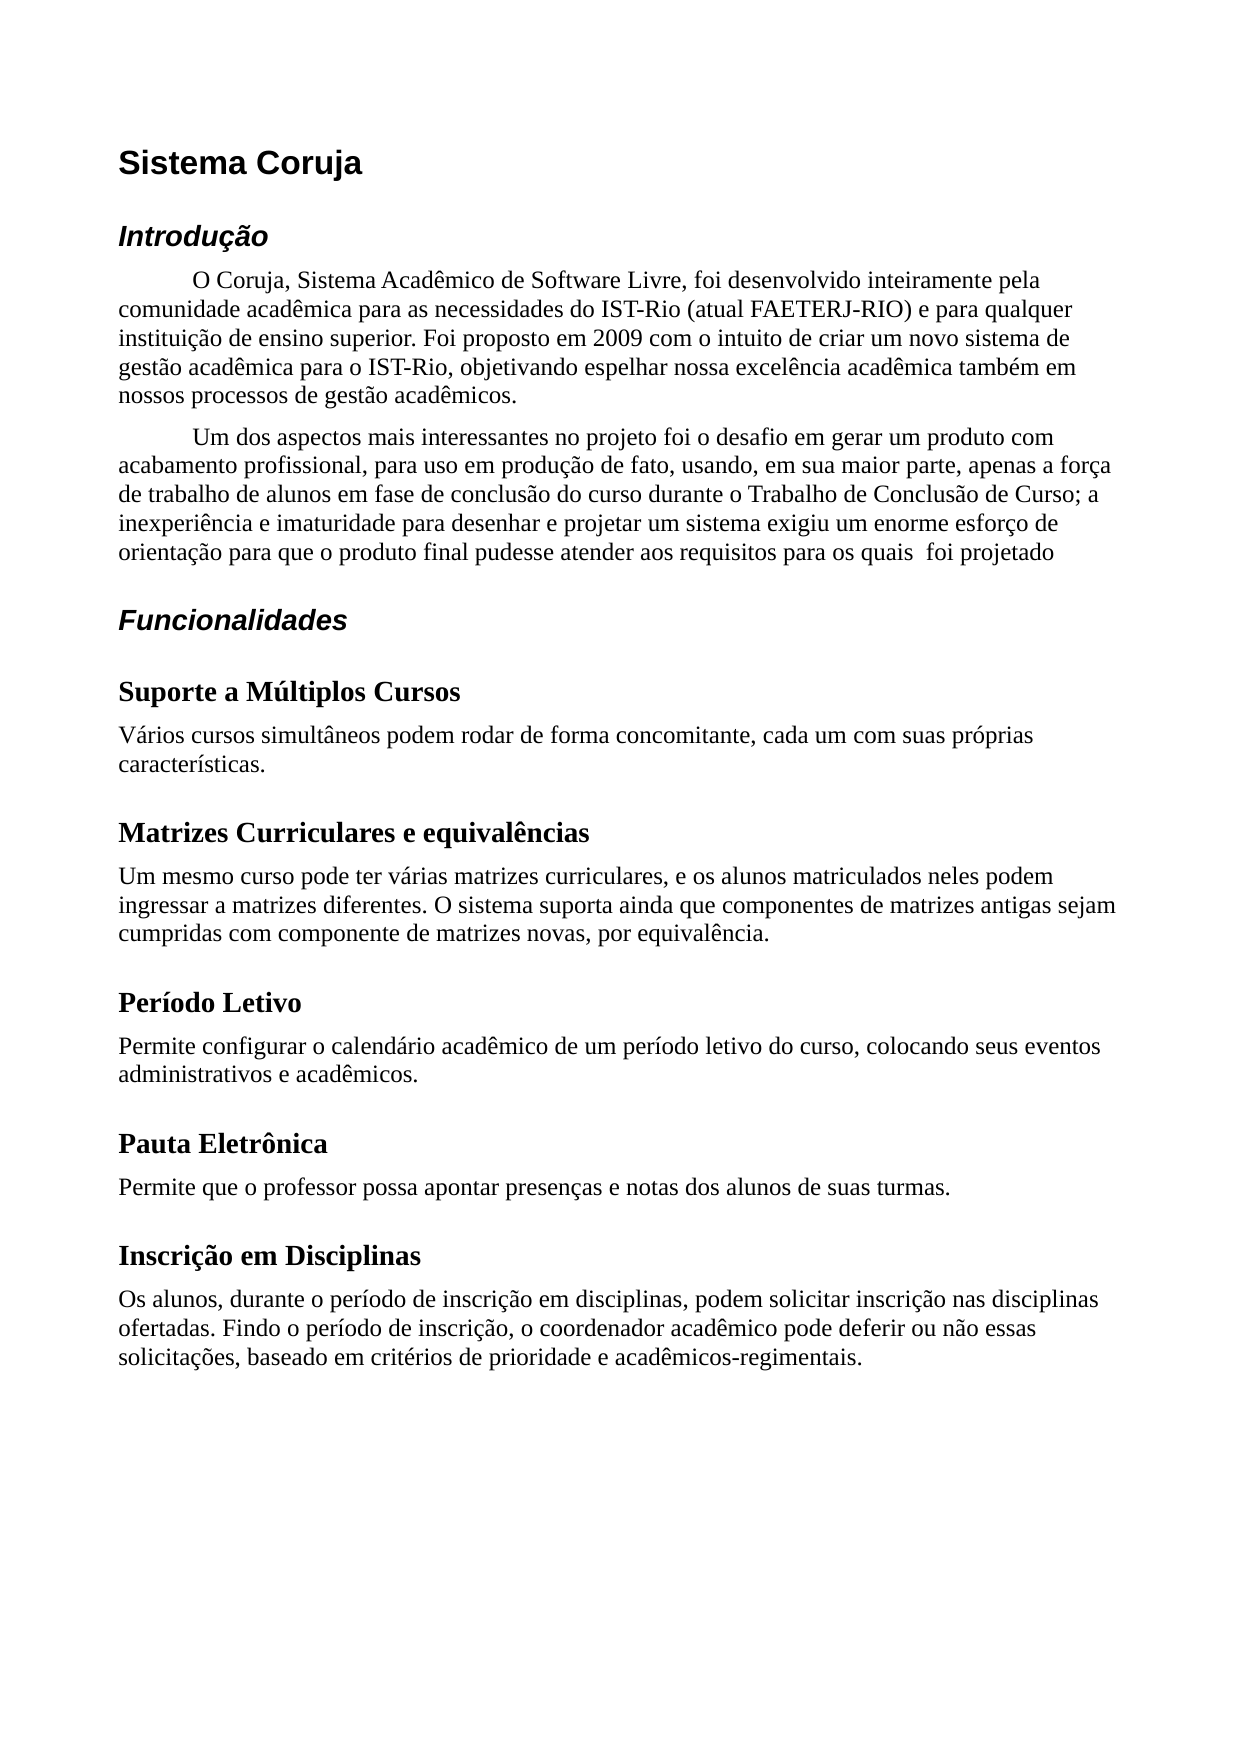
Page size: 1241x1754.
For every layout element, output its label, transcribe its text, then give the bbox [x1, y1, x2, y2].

subtitle Inscrição em Disciplinas [118, 1238, 1122, 1272]
text Permite configurar o calendário acadêmico de um período letivo do curso, colocando seus eventos administrativos e acadêmicos. [118, 1031, 1122, 1088]
subtitle Funcionalidades [118, 603, 1122, 636]
text Os alunos, durante o período de inscrição em disciplinas, podem solicitar inscrição nas disciplinas ofertadas. Findo o período de inscrição, o coordenador acadêmico pode deferir ou não essas solicitações, baseado em critérios de prioridade e acadêmicos-regimentais. [118, 1284, 1122, 1370]
text Um dos aspectos mais interessantes no projeto foi o desafio em gerar um produto com acabamento profissional, para uso em produção de fato, usando, em sua maior parte, apenas a força de trabalho de alunos em fase de conclusão do curso durante o Trabalho de Conclusão de Curso; a inexperiência e imaturidade para desenhar e projetar um sistema exigiu um enorme esforço de orientação para que o produto final pudesse atender aos requisitos para os quais foi projetado [118, 422, 1122, 565]
text Permite que o professor possa apontar presenças e notas dos alunos de suas turmas. [118, 1172, 1122, 1201]
text O Coruja, Sistema Acadêmico de Software Livre, foi desenvolvido inteiramente pela comunidade acadêmica para as necessidades do IST-Rio (atual FAETERJ-RIO) e para qualquer instituição de ensino superior. Foi proposto em 2009 com o intuito de criar um novo sistema de gestão acadêmica para o IST-Rio, objetivando espelhar nossa excelência acadêmica também em nossos processos de gestão acadêmicos. [118, 265, 1122, 409]
subtitle Introdução [118, 219, 1122, 253]
subtitle Sistema Coruja [118, 143, 1122, 182]
subtitle Pauta Eletrônica [118, 1126, 1122, 1159]
text Um mesmo curso pode ter várias matrizes curriculares, e os alunos matriculados neles podem ingressar a matrizes diferentes. O sistema suporta ainda que componentes de matrizes antigas sejam cumpridas com componente de matrizes novas, por equivalência. [118, 861, 1122, 947]
subtitle Matrizes Curriculares e equivalências [118, 815, 1122, 848]
subtitle Período Letivo [118, 985, 1122, 1018]
subtitle Suporte a Múltiplos Cursos [118, 674, 1122, 707]
text Vários cursos simultâneos podem rodar de forma concomitante, cada um com suas próprias características. [118, 720, 1122, 777]
